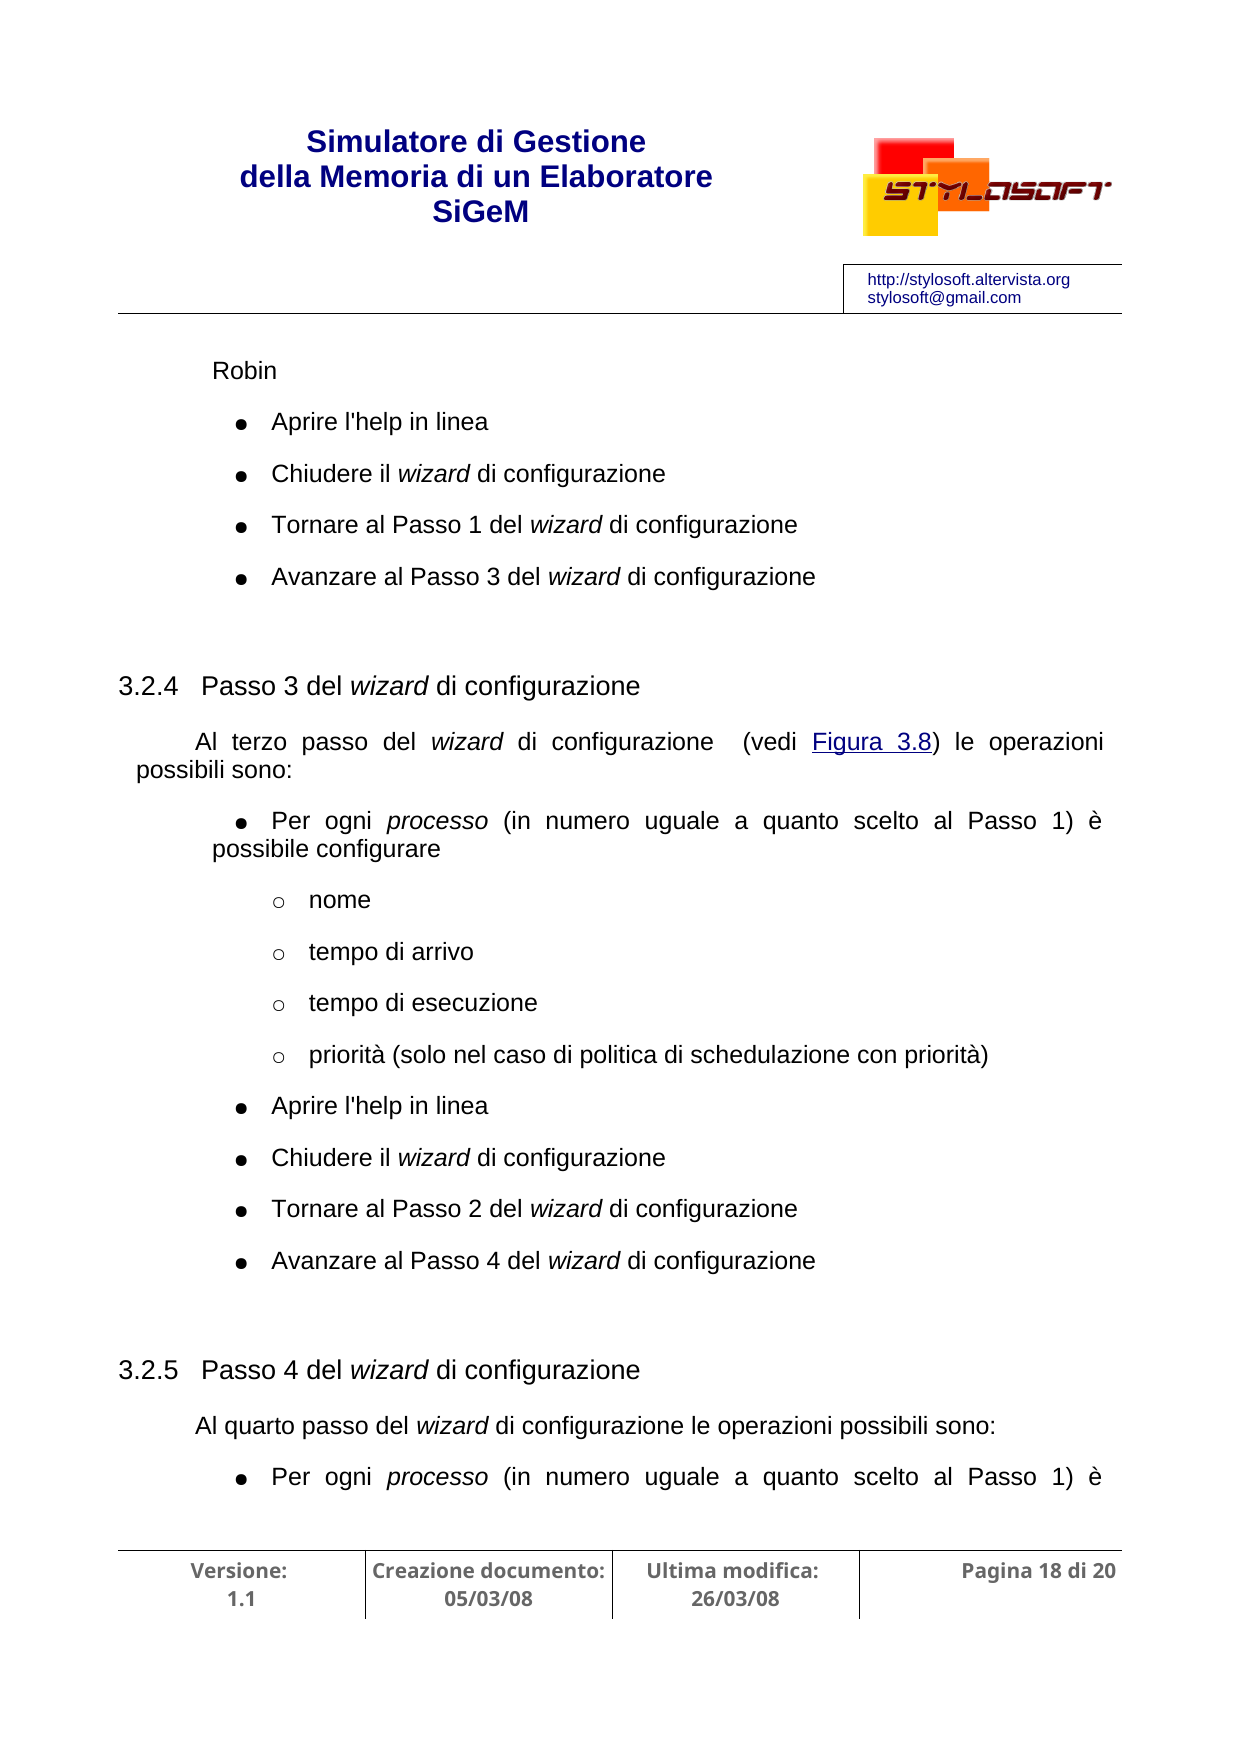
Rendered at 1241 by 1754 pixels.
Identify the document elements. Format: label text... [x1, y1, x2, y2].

list tempo di arrivo [212, 938, 1104, 966]
text Al terzo passo del wizard di configurazione (vedi Figura 3.8) le operazioni possibili sono: [136, 727, 1104, 783]
list tempo di esecuzione [212, 989, 1104, 1017]
list Per ogni processo (in numero uguale a quanto scelto al Passo 1) è possibile configurare [174, 807, 1104, 863]
list Tornare al Passo 2 del wizard di configurazione [174, 1195, 1104, 1223]
list Robin [174, 356, 1104, 384]
subtitle Passo 3 del wizard di configurazione [118, 671, 1122, 701]
list Aprire l'help in linea [174, 408, 1104, 436]
list Tornare al Passo 1 del wizard di configurazione [174, 511, 1104, 539]
list Aprire l'help in linea [174, 1092, 1104, 1120]
list priorità (solo nel caso di politica di schedulazione con priorità) [212, 1041, 1104, 1068]
list Avanzare al Passo 3 del wizard di configurazione [174, 562, 1104, 590]
list Avanzare al Passo 4 del wizard di configurazione [174, 1246, 1104, 1274]
list Chiudere il wizard di configurazione [174, 459, 1104, 487]
picture [848, 123, 1117, 247]
subtitle Passo 4 del wizard di configurazione [118, 1355, 1122, 1385]
list Chiudere il wizard di configurazione [174, 1143, 1104, 1171]
list Per ogni processo (in numero uguale a quanto scelto al Passo 1) è [174, 1463, 1104, 1491]
list nome [212, 886, 1104, 914]
text Al quarto passo del wizard di configurazione le operazioni possibili sono: [136, 1412, 1104, 1439]
